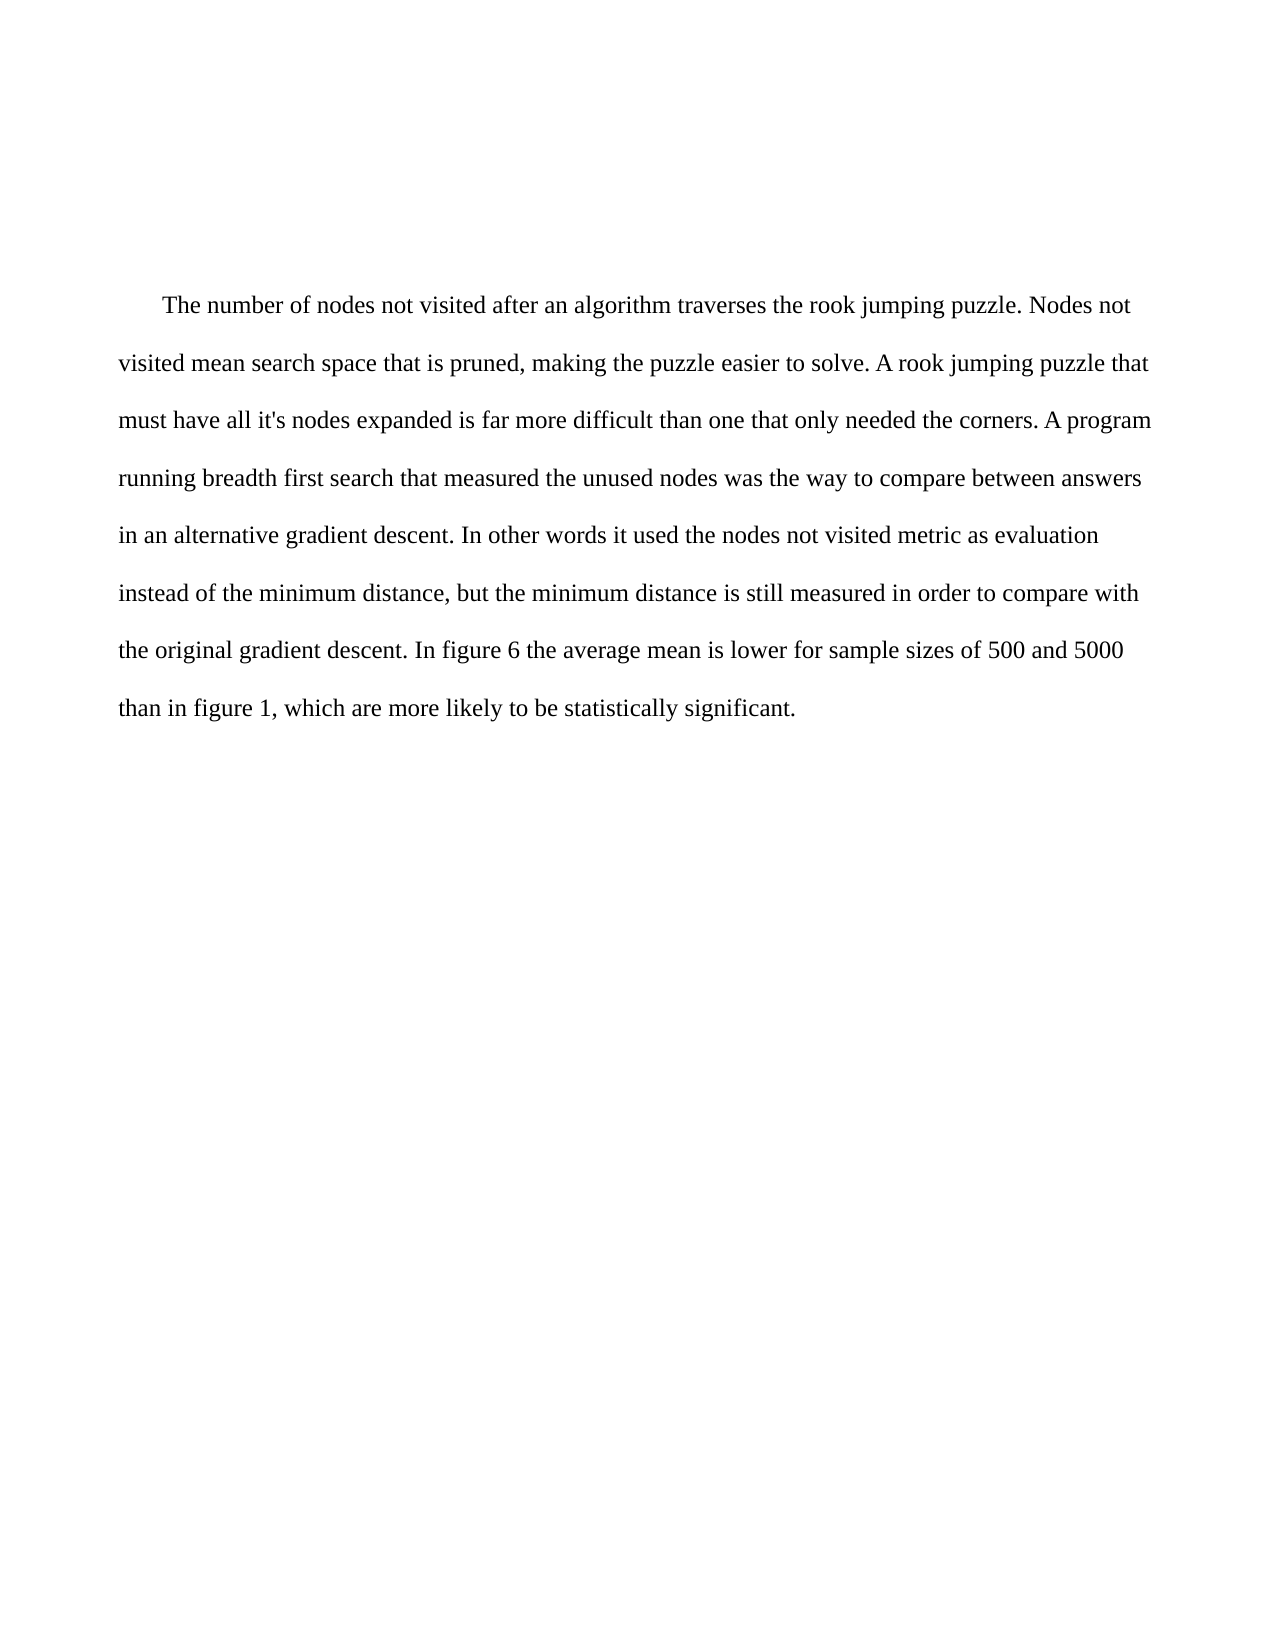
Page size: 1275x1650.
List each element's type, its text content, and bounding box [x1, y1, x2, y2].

text The number of nodes not visited after an algorithm traverses the rook jumping puzzle. Nodes not visited mean search space that is pruned, making the puzzle easier to solve. A rook jumping puzzle that must have all it's nodes expanded is far more difficult than one that only needed the corners. A program running breadth first search that measured the unused nodes was the way to compare between answers in an alternative gradient descent. In other words it used the nodes not visited metric as evaluation instead of the minimum distance, but the minimum distance is still measured in order to compare with the original gradient descent. In figure 6 the average mean is lower for sample sizes of 500 and 5000 than in figure 1, which are more likely to be statistically significant. [118, 291, 1157, 722]
